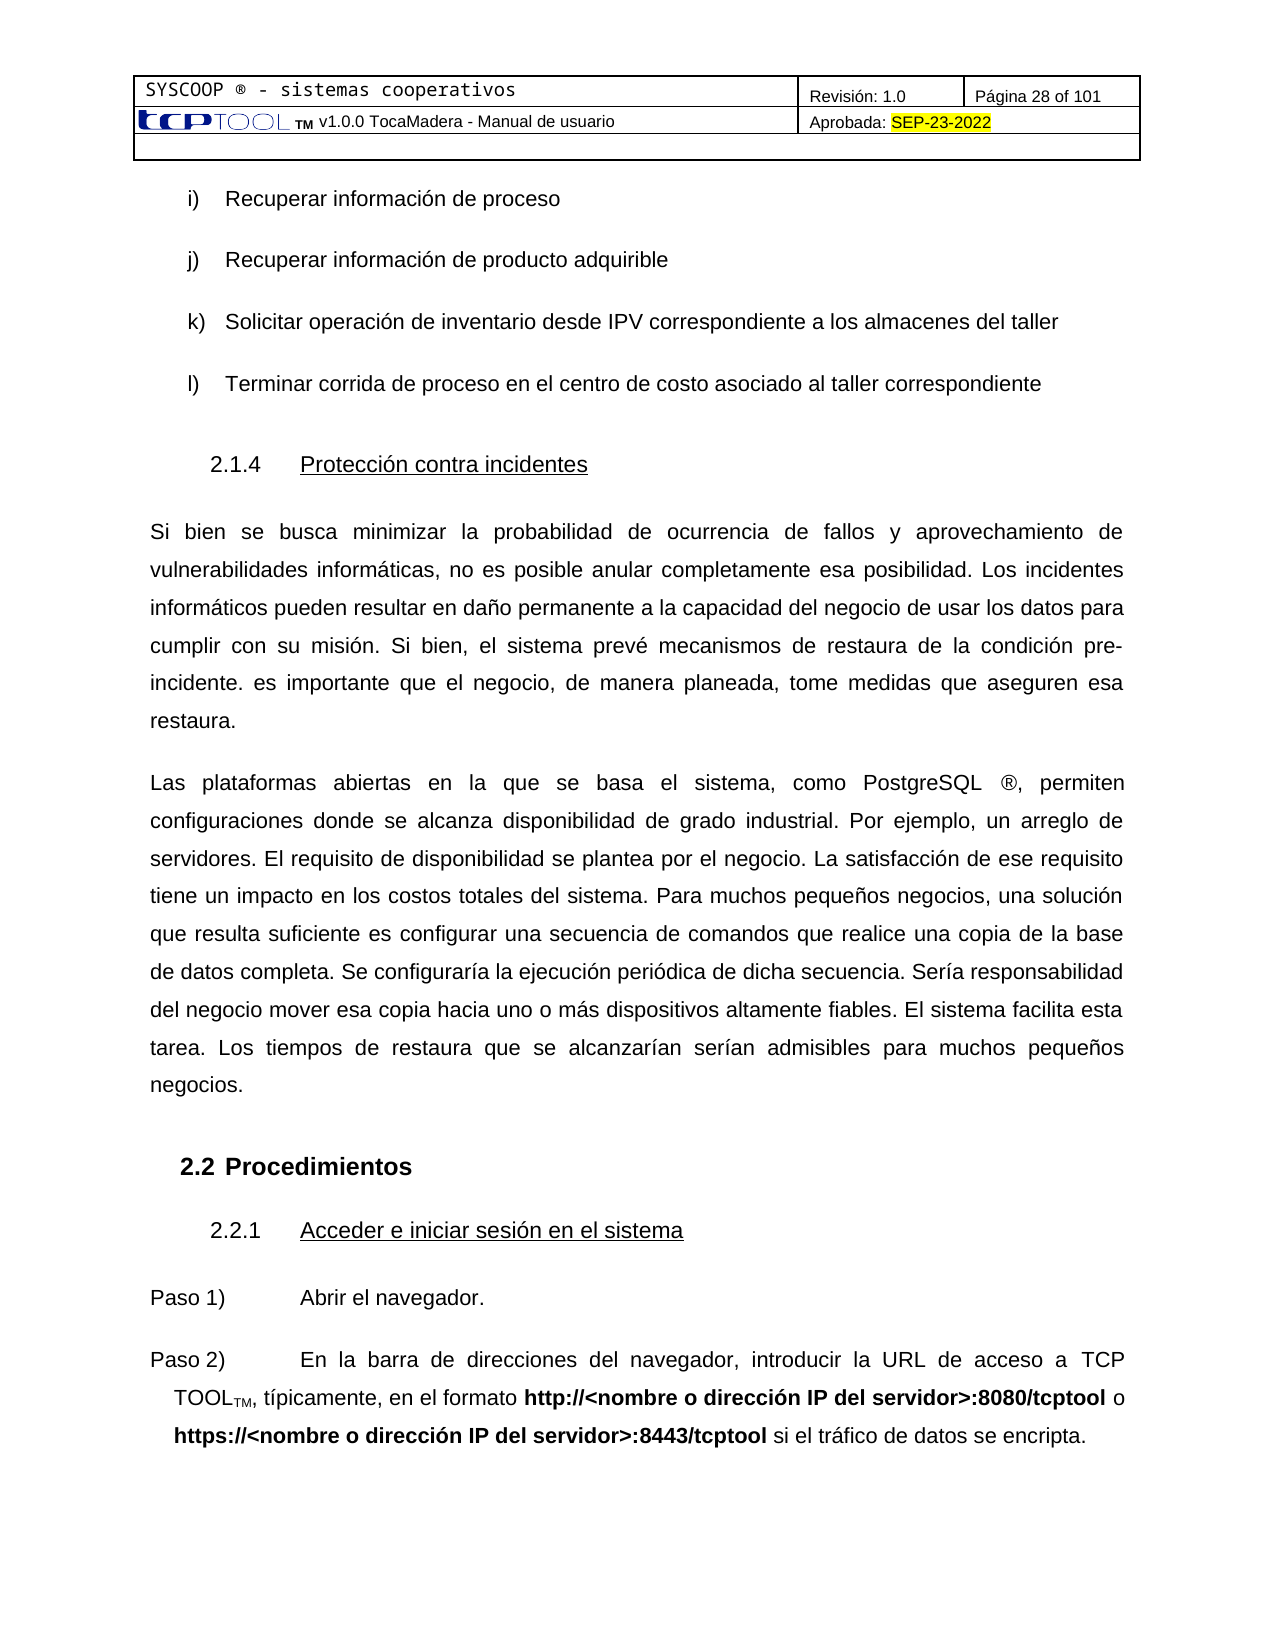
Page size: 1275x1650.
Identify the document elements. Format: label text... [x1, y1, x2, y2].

list Recuperar información de proceso [187, 186, 1125, 211]
list Terminar corrida de proceso en el centro de costo asociado al taller correspondiente [187, 371, 1125, 396]
list Abrir el navegador. [150, 1285, 1125, 1311]
list Recuperar información de producto adquirible [187, 247, 1125, 273]
picture [138, 110, 290, 130]
list En la barra de direcciones del navegador, introducir la URL de acceso a TCP TOOLTM, típicamente, en el formato http://<nombre o dirección IP del servidor>:8080/tcptool o https://<nombre o dirección IP del servidor>:8443/tcptool si el tráfico de datos se encripta. [150, 1347, 1125, 1448]
subtitle Acceder e iniciar sesión en el sistema [210, 1217, 1125, 1243]
list Solicitar operación de inventario desde IPV correspondiente a los almacenes del taller [187, 309, 1125, 334]
subtitle Protección contra incidentes [210, 451, 1125, 477]
subtitle Procedimientos [180, 1152, 1125, 1181]
text Si bien se busca minimizar la probabilidad de ocurrencia de fallos y aprovechamiento de vulnerabilidades informáticas, no es posible anular completamente esa posibilidad. Los incidentes informáticos pueden resultar en daño permanente a la capacidad del negocio de usar los datos para cumplir con su misión. Si bien, el sistema prevé mecanismos de restaura de la condición pre-incidente. es importante que el negocio, de manera planeada, tome medidas que aseguren esa restaura. [150, 519, 1125, 733]
text Las plataformas abiertas en la que se basa el sistema, como PostgreSQL ®, permiten configuraciones donde se alcanza disponibilidad de grado industrial. Por ejemplo, un arreglo de servidores. El requisito de disponibilidad se plantea por el negocio. La satisfacción de ese requisito tiene un impacto en los costos totales del sistema. Para muchos pequeños negocios, una solución que resulta suficiente es configurar una secuencia de comandos que realice una copia de la base de datos completa. Se configuraría la ejecución periódica de dicha secuencia. Sería responsabilidad del negocio mover esa copia hacia uno o más dispositivos altamente fiables. El sistema facilita esta tarea. Los tiempos de restaura que se alcanzarían serían admisibles para muchos pequeños negocios. [150, 770, 1125, 1098]
